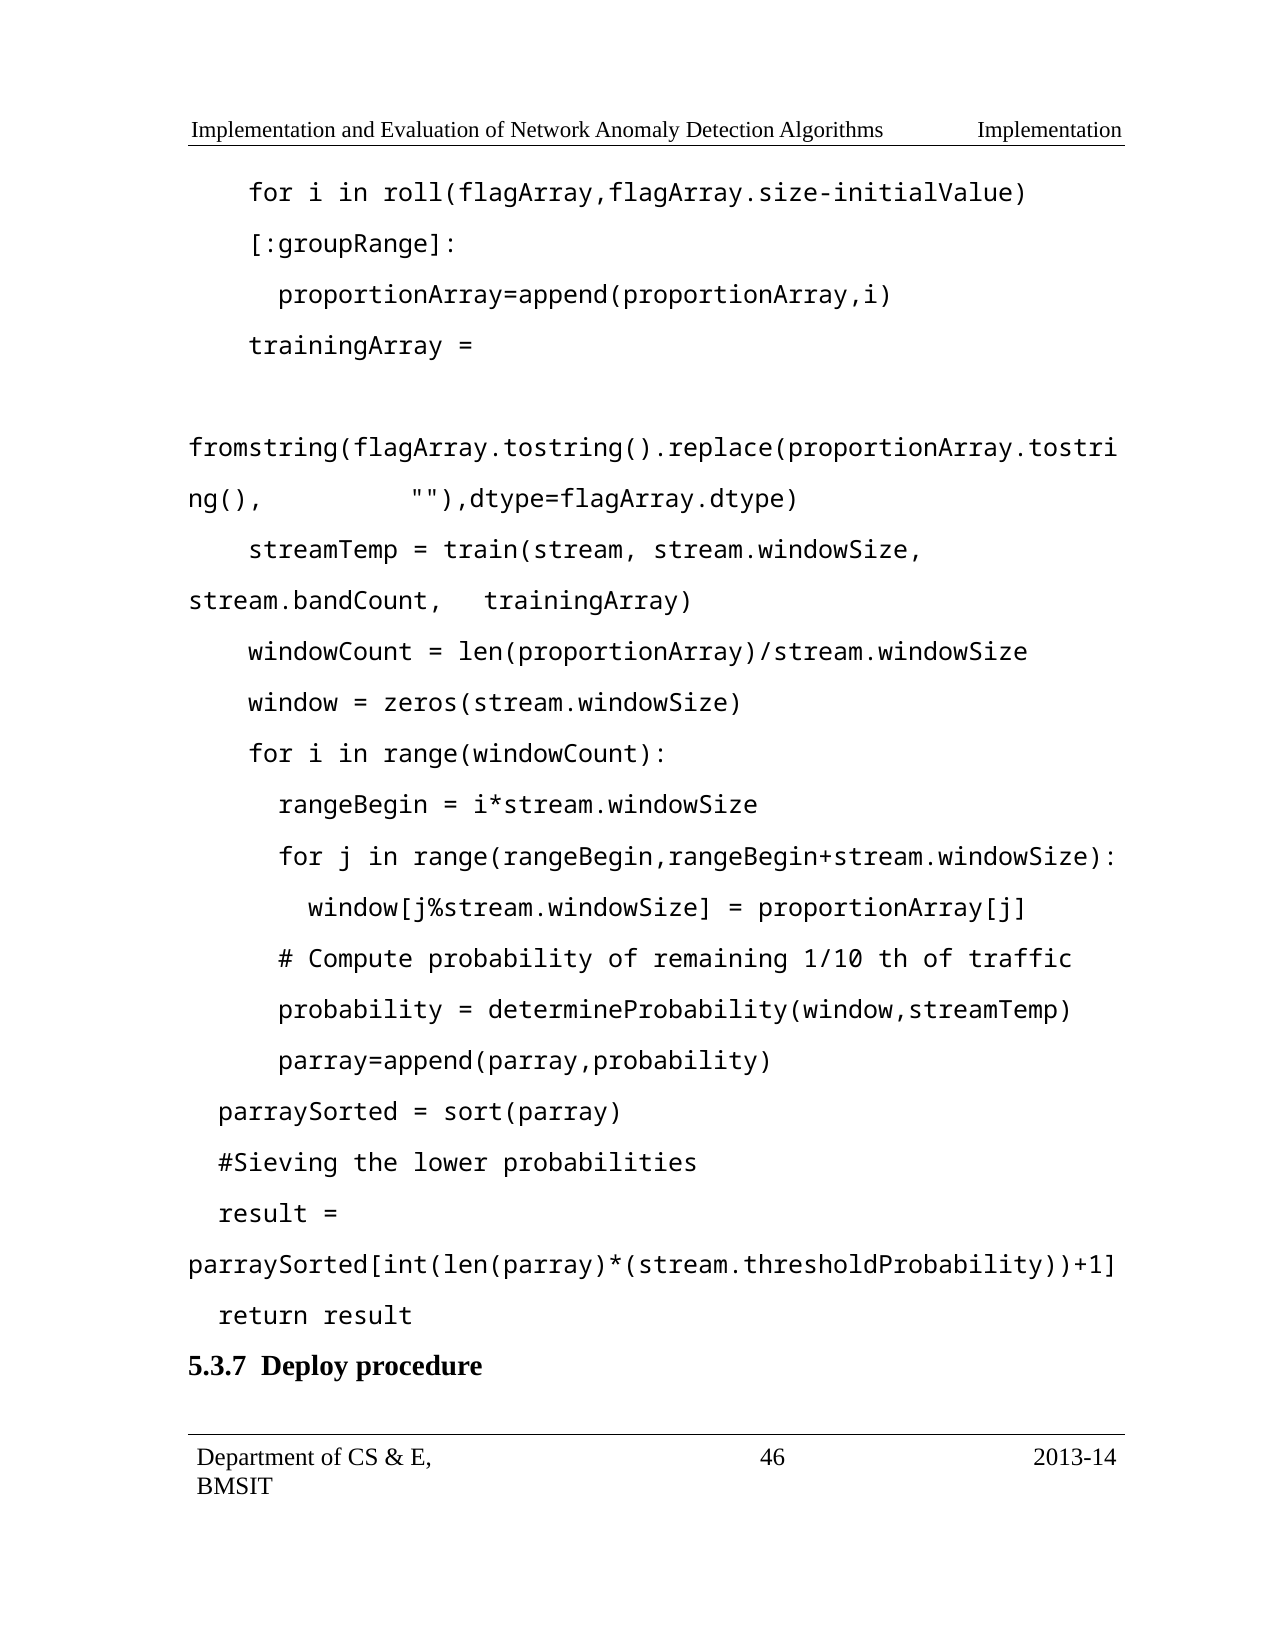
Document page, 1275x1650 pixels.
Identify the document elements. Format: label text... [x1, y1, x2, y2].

text proportionArray=append(proportionArray,i) [188, 277, 1125, 311]
text #Sieving the lower probabilities [188, 1144, 1125, 1178]
text [:groupRange]: [188, 226, 1125, 260]
text rangeBegin = i*stream.windowSize [188, 787, 1125, 821]
text for j in range(rangeBegin,rangeBegin+stream.windowSize): [188, 838, 1125, 872]
text streamTemp = train(stream, stream.windowSize, stream.bandCount, trainingArray) [188, 532, 1125, 617]
text parray=append(parray,probability) [188, 1042, 1125, 1076]
subtitle 5.3.7 Deploy procedure [188, 1348, 1125, 1382]
text # Compute probability of remaining 1/10 th of traffic [188, 940, 1125, 974]
text windowCount = len(proportionArray)/stream.windowSize [188, 634, 1125, 668]
text return result [188, 1297, 1125, 1332]
text window[j%stream.windowSize] = proportionArray[j] [188, 889, 1125, 923]
text for i in range(windowCount): [188, 736, 1125, 770]
text parraySorted = sort(parray) [188, 1093, 1125, 1127]
text window = zeros(stream.windowSize) [188, 685, 1125, 719]
text trainingArray = fromstring(flagArray.tostring().replace(proportionArray.tostring(), ""),dtype=flagArray.dtype) [188, 328, 1125, 515]
text for i in roll(flagArray,flagArray.size-initialValue) [188, 174, 1125, 209]
text probability = determineProbability(window,streamTemp) [188, 991, 1125, 1025]
text result = parraySorted[int(len(parray)*(stream.thresholdProbability))+1] [188, 1195, 1125, 1281]
